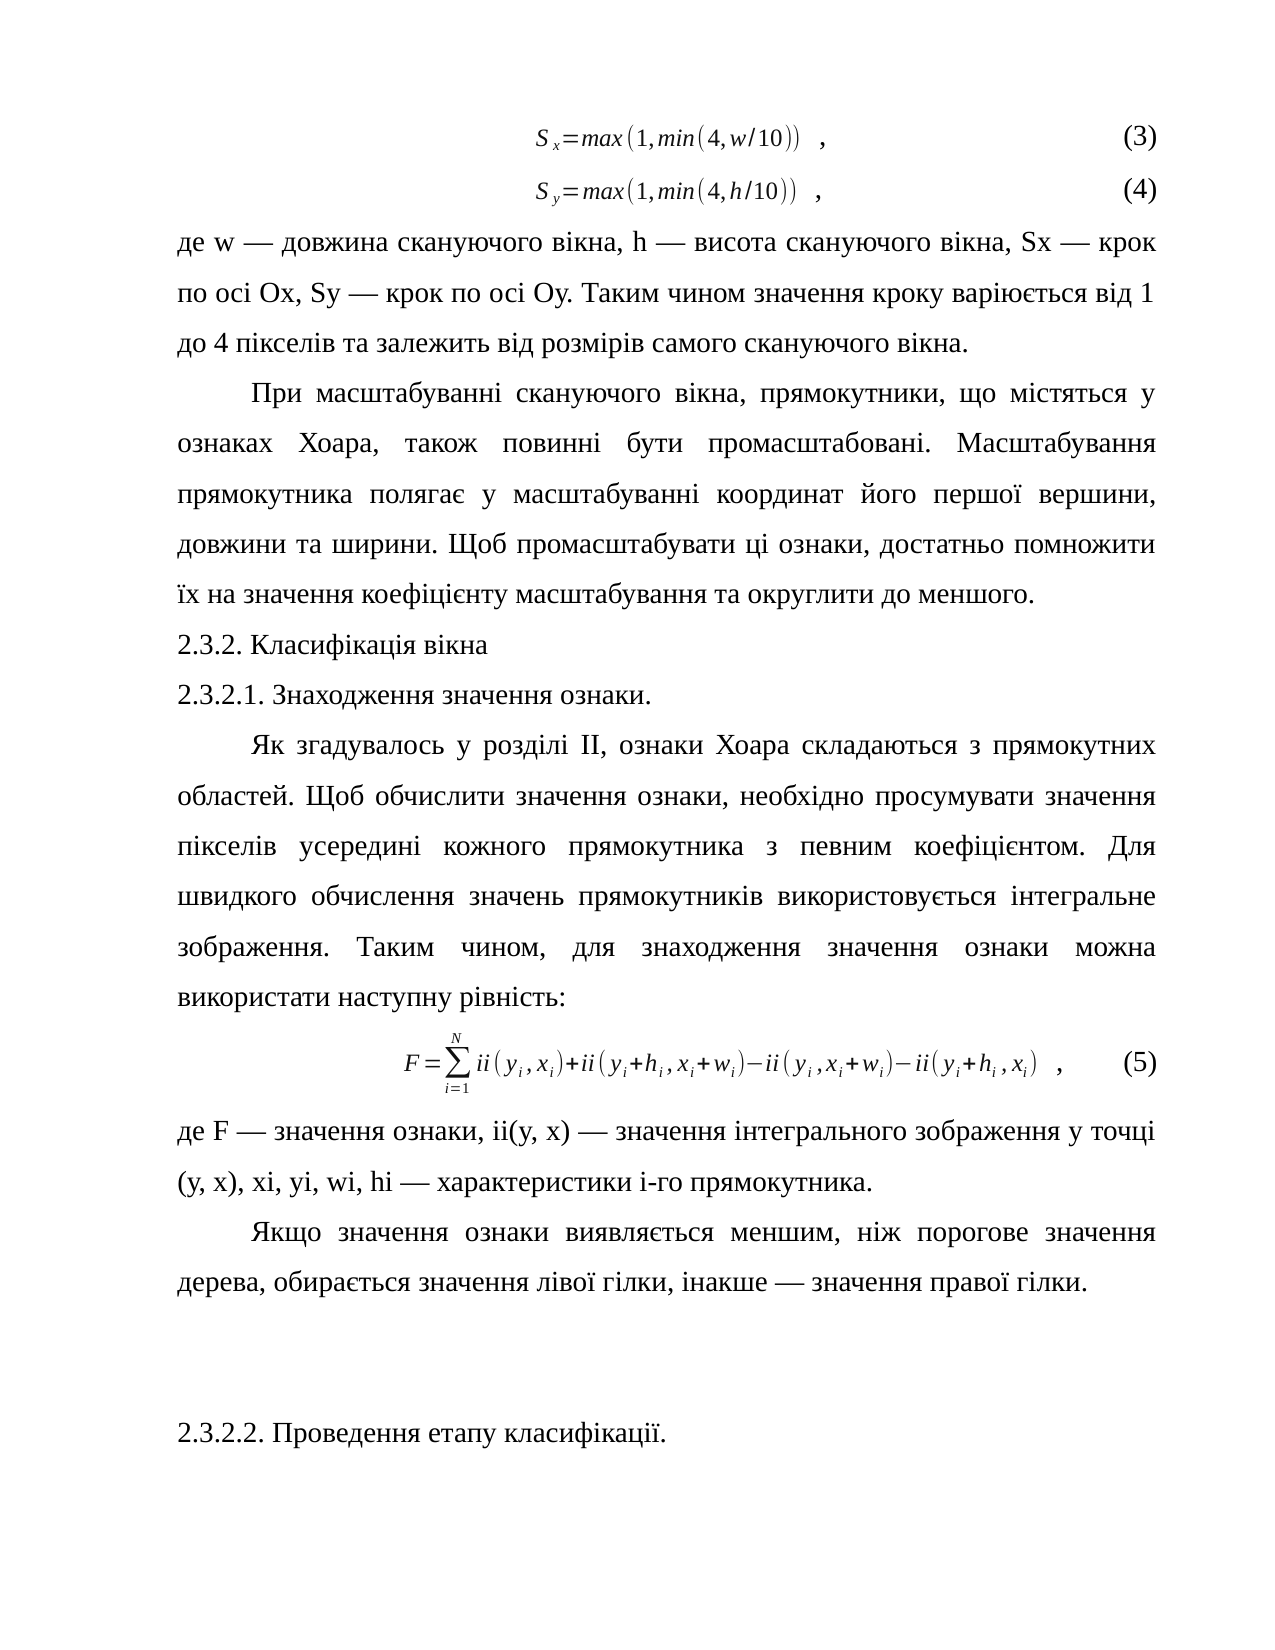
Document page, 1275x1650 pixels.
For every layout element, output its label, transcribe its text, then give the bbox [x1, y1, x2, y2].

text 2.3.2.2. Проведення етапу класифікації. [177, 1415, 1157, 1449]
text , (5) [177, 1029, 1157, 1097]
text де F — значення ознаки, ii(y, x) — значення інтегрального зображення у точці (у, х), xi, yi, wi, hi — характеристики і-го прямокутника. [177, 1113, 1157, 1197]
text Як згадувалось у розділі ІІ, ознаки Хоара складаються з прямокутних областей. Щоб обчислити значення ознаки, необхідно просумувати значення пікселів усередині кожного прямокутника з певним коефіцієнтом. Для швидкого обчислення значень прямокутників використовується інтегральне зображення. Таким чином, для знаходження значення ознаки можна використати наступну рівність: [177, 727, 1157, 1013]
text 2.3.2. Класифікація вікна [177, 627, 1157, 660]
text 2.3.2.1. Знаходження значення ознаки. [177, 677, 1157, 711]
text При масштабуванні скануючого вікна, прямокутники, що містяться у ознаках Хоара, також повинні бути промасштабовані. Масштабування прямокутника полягає у масштабуванні координат його першої вершини, довжини та ширини. Щоб промасштабувати ці ознаки, достатньо помножити їх на значення коефіцієнту масштабування та округлити до меншого. [177, 375, 1157, 610]
text де w — довжина скануючого вікна, h — висота скануючого вікна, Sx — крок по осі Ох, Sy — крок по осі Оу. Таким чином значення кроку варіюється від 1 до 4 пікселів та залежить від розмірів самого скануючого вікна. [177, 224, 1157, 358]
text , (3) [177, 118, 1157, 154]
text , (4) [177, 171, 1157, 208]
text Якщо значення ознаки виявляється меншим, ніж порогове значення дерева, обирається значення лівої гілки, інакше — значення правої гілки. [177, 1214, 1157, 1298]
